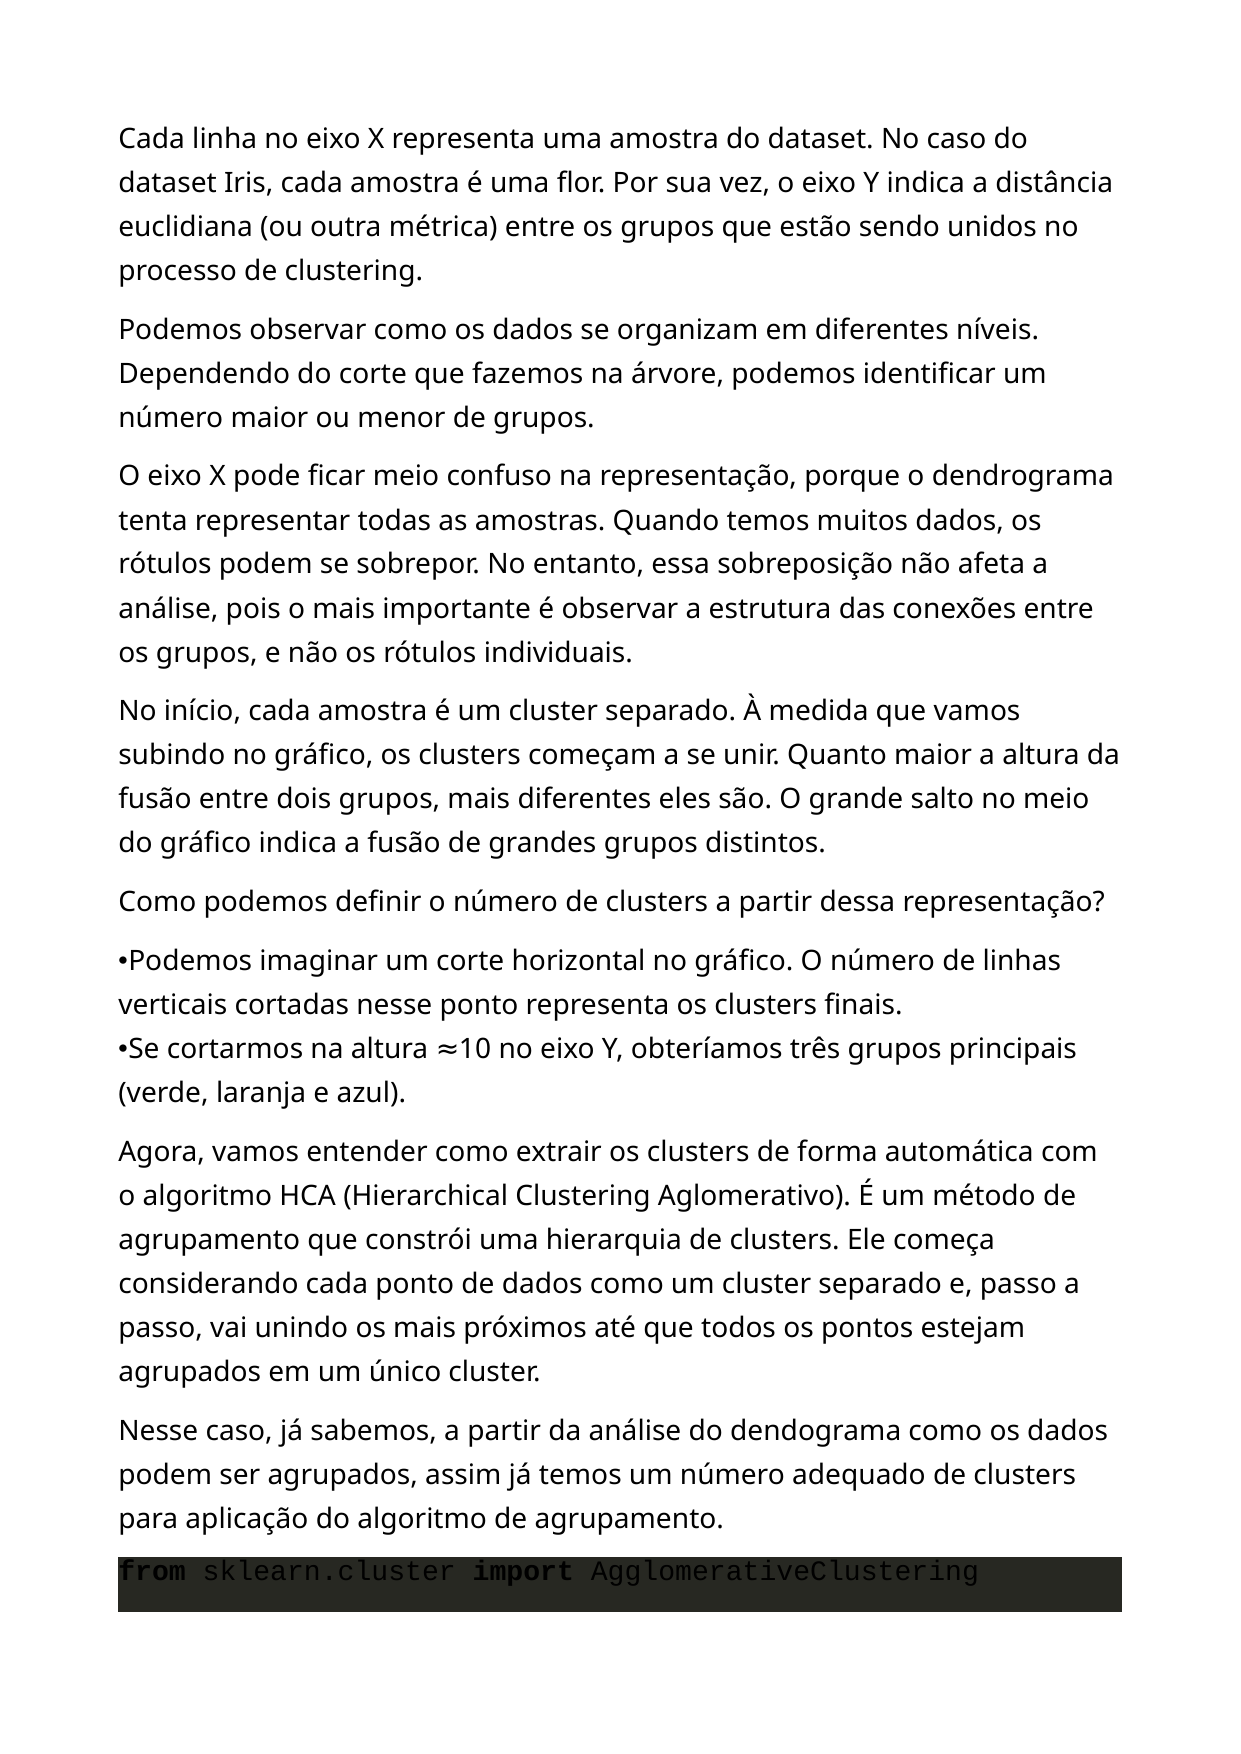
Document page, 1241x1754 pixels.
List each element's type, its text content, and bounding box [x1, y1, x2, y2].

text Cada linha no eixo X representa uma amostra do dataset. No caso do dataset Iris, cada amostra é uma flor. Por sua vez, o eixo Y indica a distância euclidiana (ou outra métrica) entre os grupos que estão sendo unidos no processo de clustering. [118, 118, 1122, 289]
list Se cortarmos na altura ≈10 no eixo Y, obteríamos três grupos principais (verde, laranja e azul). [118, 1028, 1122, 1111]
text Nesse caso, já sabemos, a partir da análise do dendograma como os dados podem ser agrupados, assim já temos um número adequado de clusters para aplicação do algoritmo de agrupamento. [118, 1410, 1122, 1536]
text O eixo X pode ficar meio confuso na representação, porque o dendrograma tenta representar todas as amostras. Quando temos muitos dados, os rótulos podem se sobrepor. No entanto, essa sobreposição não afeta a análise, pois o mais importante é observar a estrutura das conexões entre os grupos, e não os rótulos individuais. [118, 456, 1122, 670]
text from sklearn.cluster import AgglomerativeClustering [118, 1557, 1122, 1588]
text Como podemos definir o número de clusters a partir dessa representação? [118, 881, 1122, 920]
text Agora, vamos entender como extrair os clusters de forma automática com o algoritmo HCA (Hierarchical Clustering Aglomerativo). É um método de agrupamento que constrói uma hierarquia de clusters. Ele começa considerando cada ponto de dados como um cluster separado e, passo a passo, vai unindo os mais próximos até que todos os pontos estejam agrupados em um único cluster. [118, 1131, 1122, 1389]
text Podemos observar como os dados se organizam em diferentes níveis. Dependendo do corte que fazemos na árvore, podemos identificar um número maior ou menor de grupos. [118, 309, 1122, 435]
list Podemos imaginar um corte horizontal no gráfico. O número de linhas verticais cortadas nesse ponto representa os clusters finais. [118, 940, 1122, 1022]
text No início, cada amostra é um cluster separado. À medida que vamos subindo no gráfico, os clusters começam a se unir. Quanto maior a altura da fusão entre dois grupos, mais diferentes eles são. O grande salto no meio do gráfico indica a fusão de grandes grupos distintos. [118, 691, 1122, 861]
